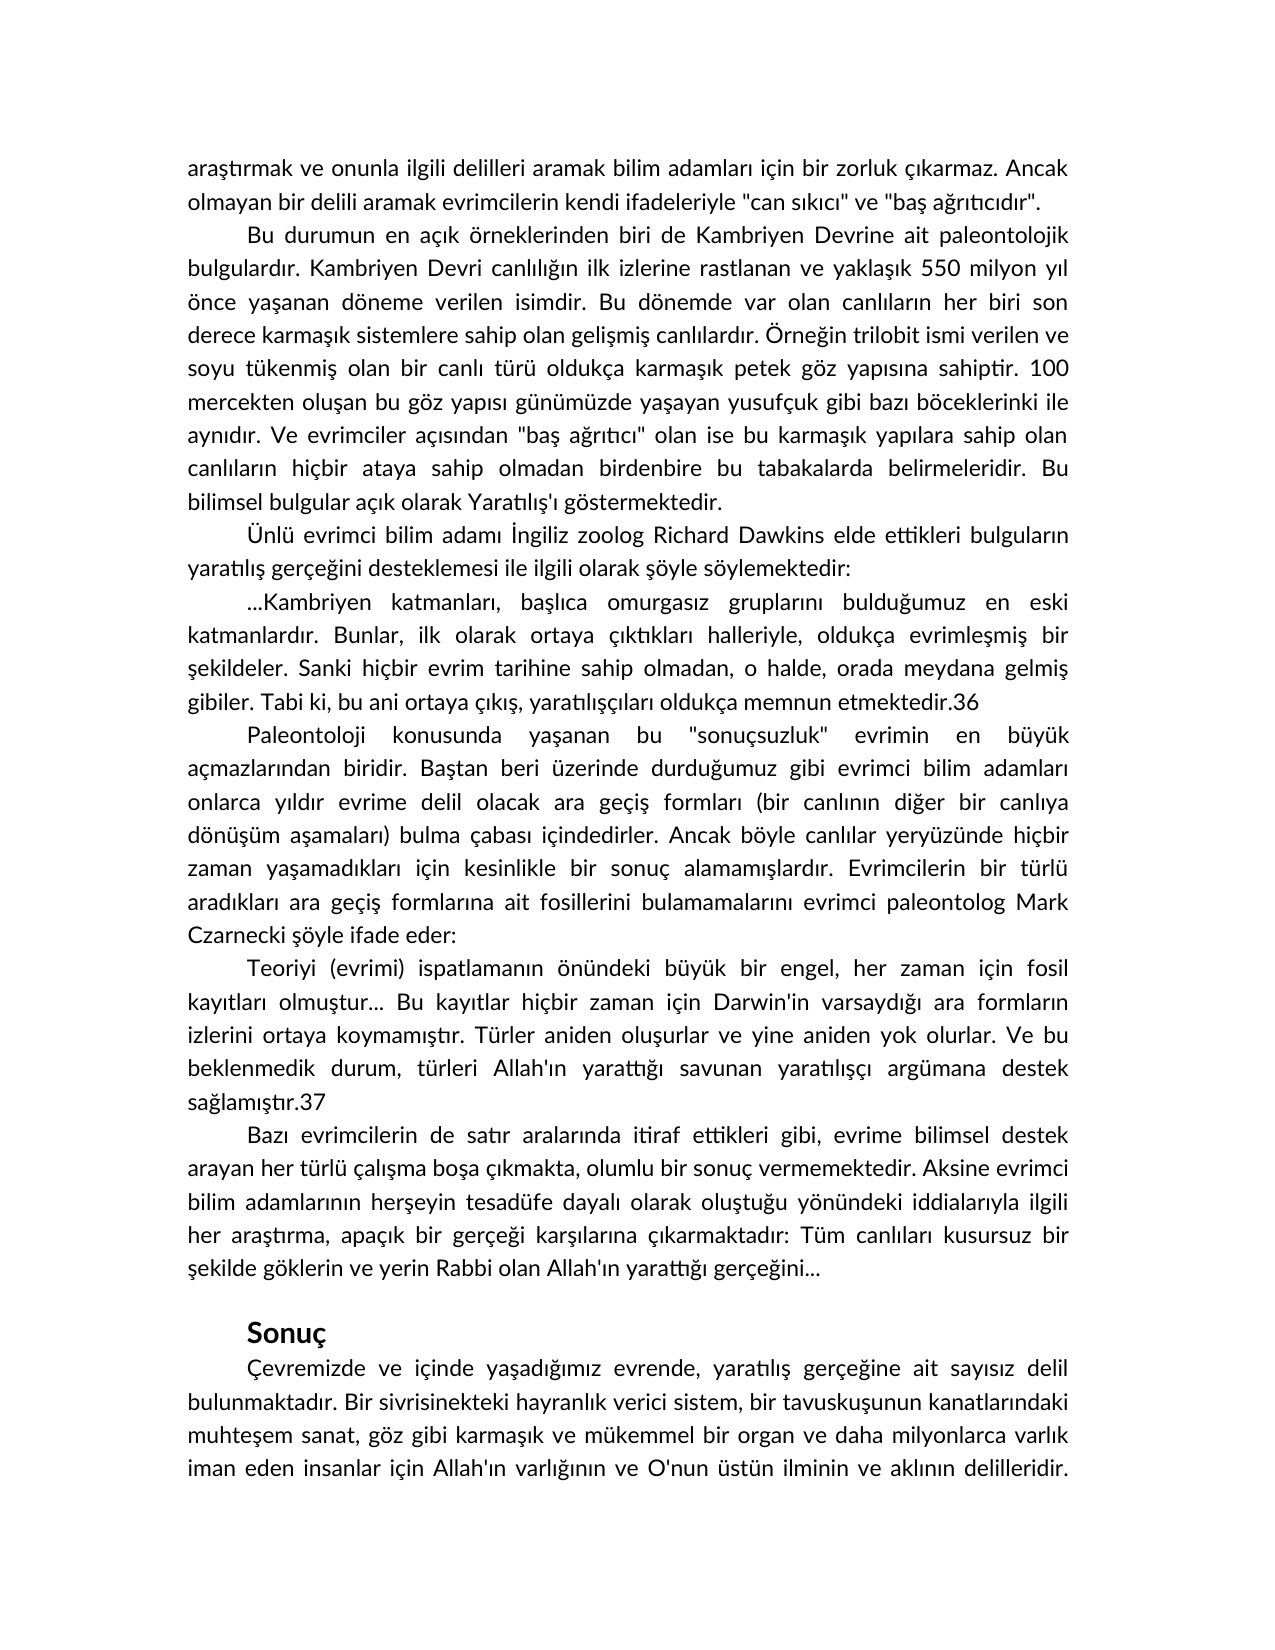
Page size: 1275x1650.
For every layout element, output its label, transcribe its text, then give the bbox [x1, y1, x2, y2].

text araştırmak ve onunla ilgili delilleri aramak bilim adamları için bir zorluk çıkarmaz. Ancak olmayan bir delili aramak evrimcilerin kendi ifadeleriyle "can sıkıcı" ve "baş ağrıtıcıdır". [187, 150, 1070, 217]
text Çevremizde ve içinde yaşadığımız evrende, yaratılış gerçeğine ait sayısız delil bulunmaktadır. Bir sivrisinekteki hayranlık verici sistem, bir tavuskuşunun kanatlarındaki muhteşem sanat, göz gibi karmaşık ve mükemmel bir organ ve daha milyonlarca varlık iman eden insanlar için Allah'ın varlığının ve O'nun üstün ilminin ve aklının delilleridir. [187, 1350, 1070, 1483]
text Paleontoloji konusunda yaşanan bu "sonuçsuzluk" evrimin en büyük açmazlarından biridir. Baştan beri üzerinde durduğumuz gibi evrimci bilim adamları onlarca yıldır evrime delil olacak ara geçiş formları (bir canlının diğer bir canlıya dönüşüm aşamaları) bulma çabası içindedirler. Ancak böyle canlılar yeryüzünde hiçbir zaman yaşamadıkları için kesinlikle bir sonuç alamamışlardır. Evrimcilerin bir türlü aradıkları ara geçiş formlarına ait fosillerini bulamamalarını evrimci paleontolog Mark Czarnecki şöyle ifade eder: [187, 717, 1070, 950]
text Sonuç [187, 1317, 1070, 1350]
text Bazı evrimcilerin de satır aralarında itiraf ettikleri gibi, evrime bilimsel destek arayan her türlü çalışma boşa çıkmakta, olumlu bir sonuç vermemektedir. Aksine evrimci bilim adamlarının herşeyin tesadüfe dayalı olarak oluştuğu yönündeki iddialarıyla ilgili her araştırma, apaçık bir gerçeği karşılarına çıkarmaktadır: Tüm canlıları kusursuz bir şekilde göklerin ve yerin Rabbi olan Allah'ın yarattığı gerçeğini... [187, 1117, 1070, 1283]
text Ünlü evrimci bilim adamı İngiliz zoolog Richard Dawkins elde ettikleri bulguların yaratılış gerçeğini desteklemesi ile ilgili olarak şöyle söylemektedir: [187, 517, 1070, 583]
text Bu durumun en açık örneklerinden biri de Kambriyen Devrine ait paleontolojik bulgulardır. Kambriyen Devri canlılığın ilk izlerine rastlanan ve yaklaşık 550 milyon yıl önce yaşanan döneme verilen isimdir. Bu dönemde var olan canlıların her biri son derece karmaşık sistemlere sahip olan gelişmiş canlılardır. Örneğin trilobit ismi verilen ve soyu tükenmiş olan bir canlı türü oldukça karmaşık petek göz yapısına sahiptir. 100 mercekten oluşan bu göz yapısı günümüzde yaşayan yusufçuk gibi bazı böceklerinki ile aynıdır. Ve evrimciler açısından "baş ağrıtıcı" olan ise bu karmaşık yapılara sahip olan canlıların hiçbir ataya sahip olmadan birdenbire bu tabakalarda belirmeleridir. Bu bilimsel bulgular açık olarak Yaratılış'ı göstermektedir. [187, 217, 1070, 517]
text ...Kambriyen katmanları, başlıca omurgasız gruplarını bulduğumuz en eski katmanlardır. Bunlar, ilk olarak ortaya çıktıkları halleriyle, oldukça evrimleşmiş bir şekildeler. Sanki hiçbir evrim tarihine sahip olmadan, o halde, orada meydana gelmiş gibiler. Tabi ki, bu ani ortaya çıkış, yaratılışçıları oldukça memnun etmektedir.36 [187, 583, 1070, 717]
text Teoriyi (evrimi) ispatlamanın önündeki büyük bir engel, her zaman için fosil kayıtları olmuştur... Bu kayıtlar hiçbir zaman için Darwin'in varsaydığı ara formların izlerini ortaya koymamıştır. Türler aniden oluşurlar ve yine aniden yok olurlar. Ve bu beklenmedik durum, türleri Allah'ın yarattığı savunan yaratılışçı argümana destek sağlamıştır.37 [187, 950, 1070, 1117]
